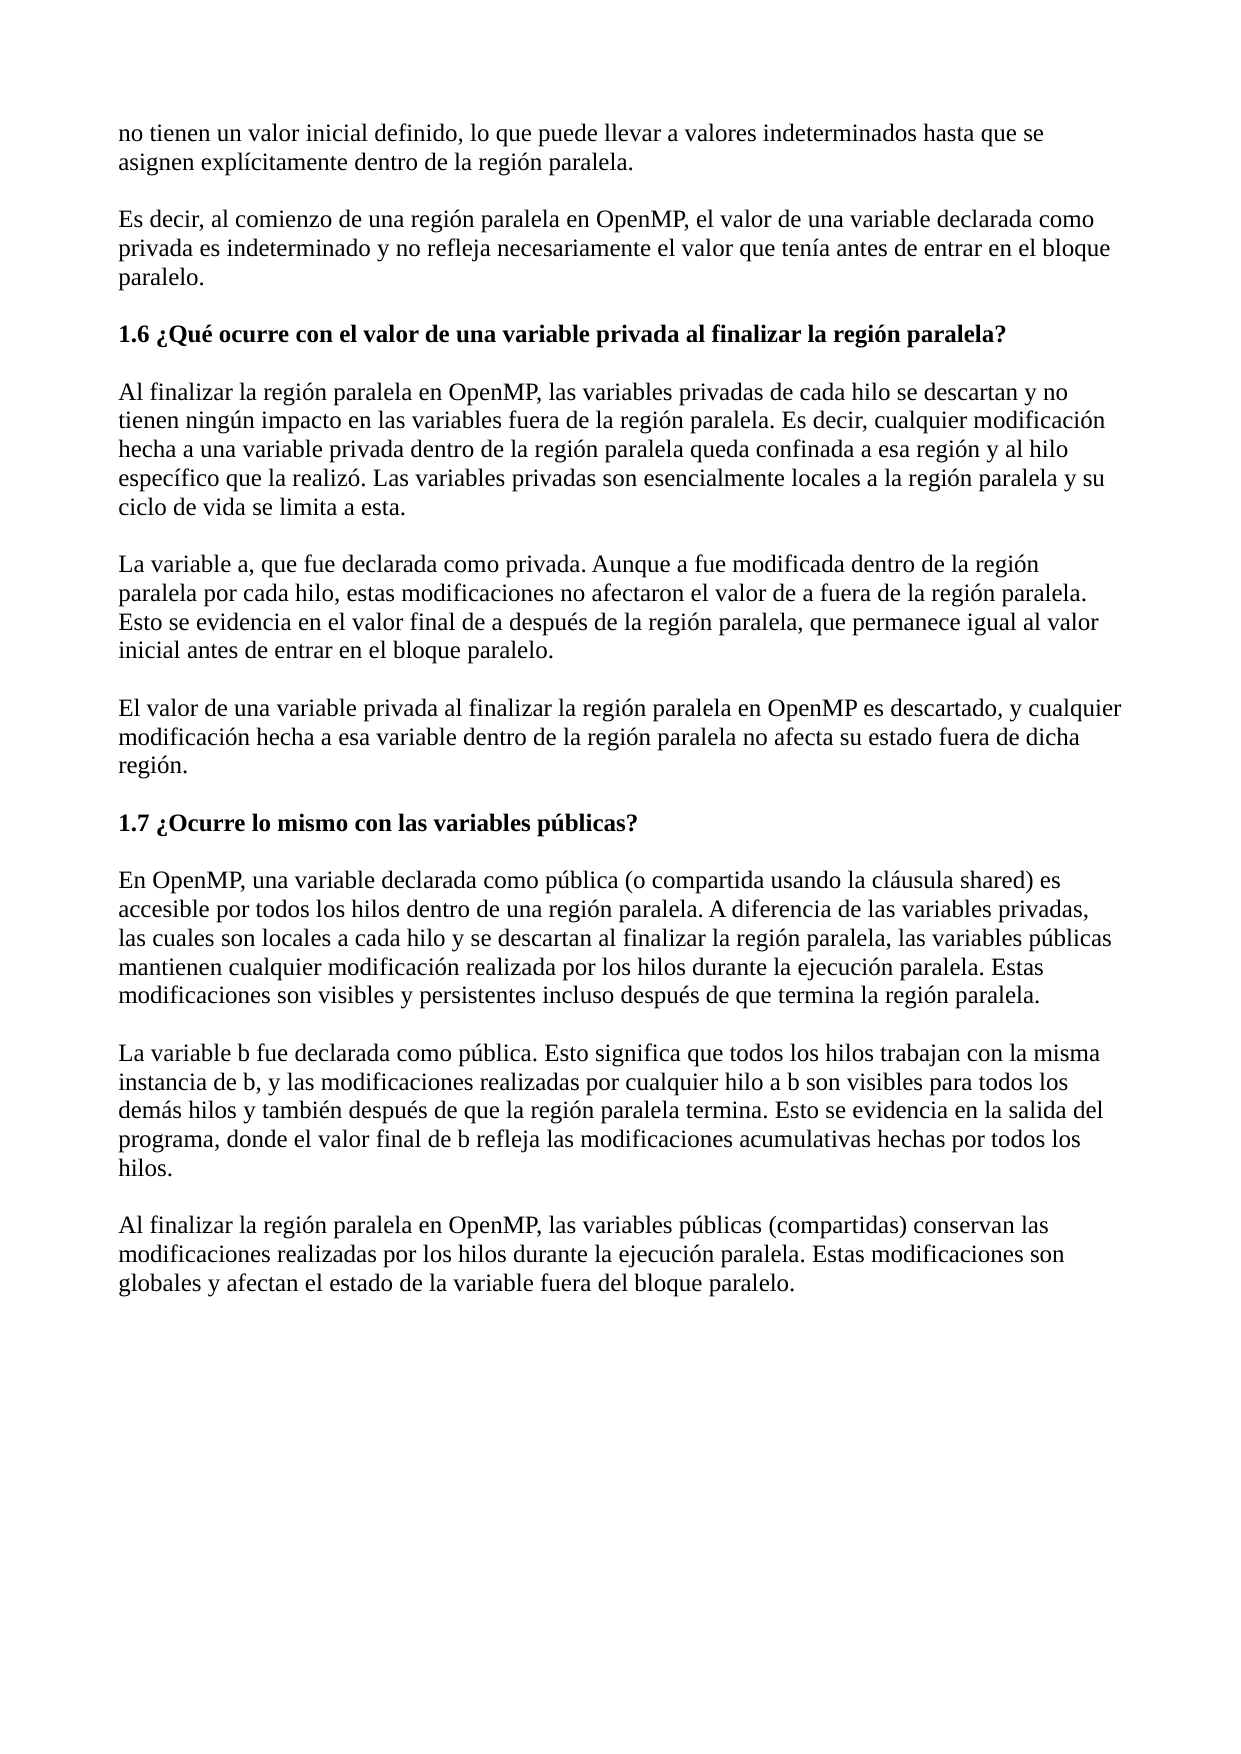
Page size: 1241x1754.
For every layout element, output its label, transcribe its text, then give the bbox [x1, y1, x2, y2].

text Al finalizar la región paralela en OpenMP, las variables privadas de cada hilo se descartan y no tienen ningún impacto en las variables fuera de la región paralela. Es decir, cualquier modificación hecha a una variable privada dentro de la región paralela queda confinada a esa región y al hilo específico que la realizó. Las variables privadas son esencialmente locales a la región paralela y su ciclo de vida se limita a esta. [118, 377, 1122, 521]
text no tienen un valor inicial definido, lo que puede llevar a valores indeterminados hasta que se asignen explícitamente dentro de la región paralela. [118, 118, 1122, 176]
text El valor de una variable privada al finalizar la región paralela en OpenMP es descartado, y cualquier modificación hecha a esa variable dentro de la región paralela no afecta su estado fuera de dicha región. [118, 693, 1122, 779]
text 1.6 ¿Qué ocurre con el valor de una variable privada al finalizar la región paralela? [118, 319, 1122, 348]
text En OpenMP, una variable declarada como pública (o compartida usando la cláusula shared) es accesible por todos los hilos dentro de una región paralela. A diferencia de las variables privadas, las cuales son locales a cada hilo y se descartan al finalizar la región paralela, las variables públicas mantienen cualquier modificación realizada por los hilos durante la ejecución paralela. Estas modificaciones son visibles y persistentes incluso después de que termina la región paralela. [118, 866, 1122, 1009]
text 1.7 ¿Ocurre lo mismo con las variables públicas? [118, 808, 1122, 837]
text Al finalizar la región paralela en OpenMP, las variables públicas (compartidas) conservan las modificaciones realizadas por los hilos durante la ejecución paralela. Estas modificaciones son globales y afectan el estado de la variable fuera del bloque paralelo. [118, 1211, 1122, 1297]
text La variable a, que fue declarada como privada. Aunque a fue modificada dentro de la región paralela por cada hilo, estas modificaciones no afectaron el valor de a fuera de la región paralela. Esto se evidencia en el valor final de a después de la región paralela, que permanece igual al valor inicial antes de entrar en el bloque paralelo. [118, 549, 1122, 664]
text Es decir, al comienzo de una región paralela en OpenMP, el valor de una variable declarada como privada es indeterminado y no refleja necesariamente el valor que tenía antes de entrar en el bloque paralelo. [118, 204, 1122, 291]
text La variable b fue declarada como pública. Esto significa que todos los hilos trabajan con la misma instancia de b, y las modificaciones realizadas por cualquier hilo a b son visibles para todos los demás hilos y también después de que la región paralela termina. Esto se evidencia en la salida del programa, donde el valor final de b refleja las modificaciones acumulativas hechas por todos los hilos. [118, 1038, 1122, 1182]
